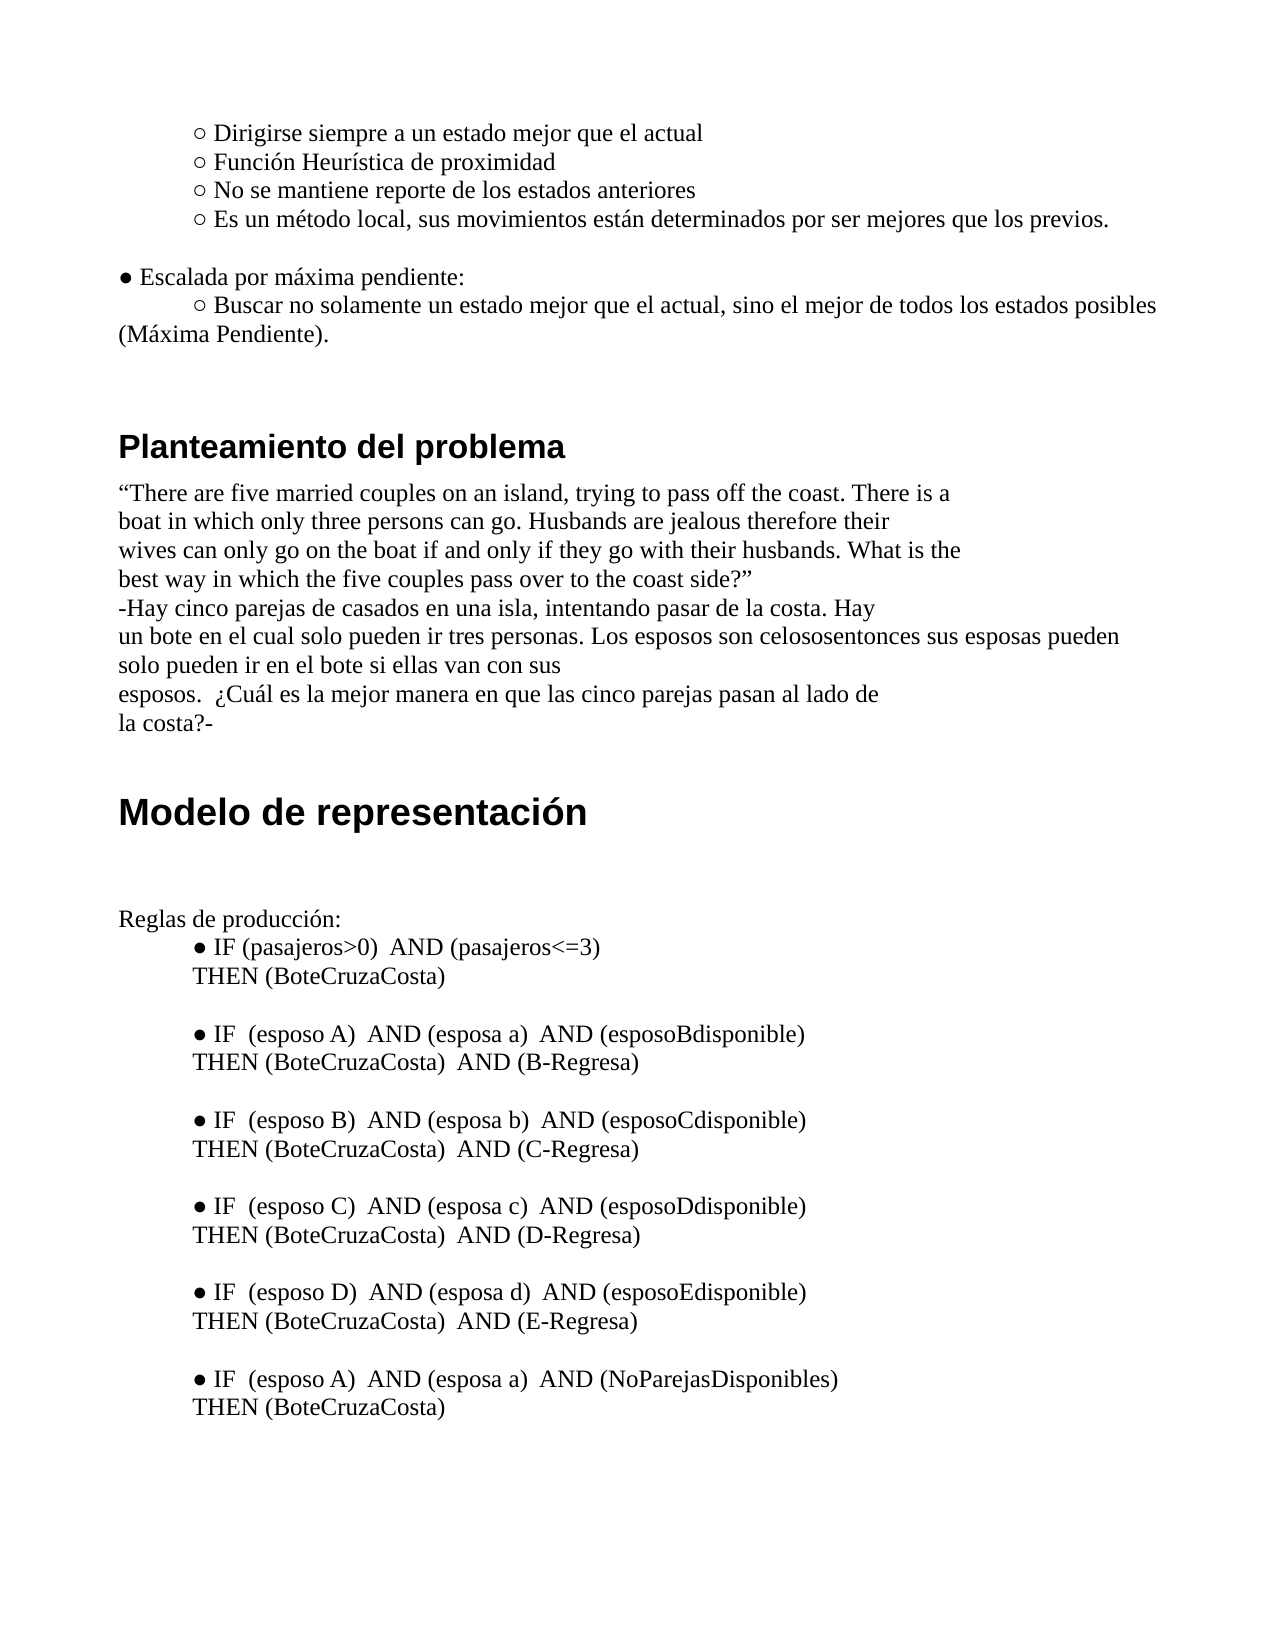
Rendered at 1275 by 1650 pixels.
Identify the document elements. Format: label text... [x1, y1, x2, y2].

text ● IF ​ (esposo D) ​ AND​ (esposa d) ​ AND​ (esposoEdisponible) THEN​ (BoteCruzaCosta) ​ AND​ (E-Regresa) [118, 1277, 1157, 1335]
text ● IF ​ (esposo A) ​ AND​ (esposa a) ​ AND​ (NoParejasDisponibles) THEN​ (BoteCruzaCosta) [118, 1364, 1157, 1450]
text ○ Buscar no solamente un estado mejor que el actual, sino el mejor de todos los estados posibles (Máxima Pendiente). [118, 291, 1157, 348]
text boat in which only three persons can go. Husbands are jealous therefore their [118, 506, 1157, 535]
text wives can only go on the boat if and only if they go with their husbands. What is the [118, 535, 1157, 564]
subtitle Planteamiento del problema [118, 426, 1157, 465]
text ● IF ​ (esposo A) ​ AND​ (esposa a) ​ AND​ (esposoBdisponible) THEN​ (BoteCruzaCosta) ​ AND​ (B-Regresa) [118, 990, 1157, 1076]
text ○ Dirigirse siempre a un estado mejor que el actual ○ Función Heurística de proximidad ○ No se mantiene reporte de los estados anteriores [118, 118, 1157, 204]
text “There are five married couples on an island, trying to pass off the coast. There is a [118, 478, 1157, 506]
text ● IF ​ (esposo B) ​ AND​ (esposa b) ​ AND​ (esposoCdisponible) THEN​ (BoteCruzaCosta) ​ AND​ (C-Regresa) [118, 1105, 1157, 1162]
subtitle Modelo de representación [118, 790, 1157, 834]
text -Hay cinco parejas de casados en una isla, intentando pasar de la costa. Hay [118, 593, 1157, 621]
text best way in which the five couples pass over to the coast side?” [118, 564, 1157, 593]
text la costa?- [118, 708, 1157, 736]
text ○ Es un método local, sus movimientos están determinados por ser mejores que los previos. [118, 204, 1157, 233]
text un bote en el cual solo pueden ir tres personas. Los esposos son celososentonces sus esposas pueden solo pueden ir en el bote si ellas van con sus [118, 621, 1157, 679]
text ● IF ​ (esposo C) ​ AND​ (esposa c) ​ AND​ (esposoDdisponible) THEN​ (BoteCruzaCosta) ​ AND​ (D-Regresa) [118, 1191, 1157, 1249]
text esposos. ​ ¿Cuál es la mejor manera en que las cinco parejas pasan al lado de [118, 679, 1157, 708]
text ● IF​ (pasajeros>0) ​ AND​ (pasajeros<=3) THEN​ (BoteCruzaCosta) [118, 932, 1157, 990]
text ● Escalada por máxima pendiente: [118, 262, 1157, 291]
text Reglas de producción: [118, 904, 1157, 932]
